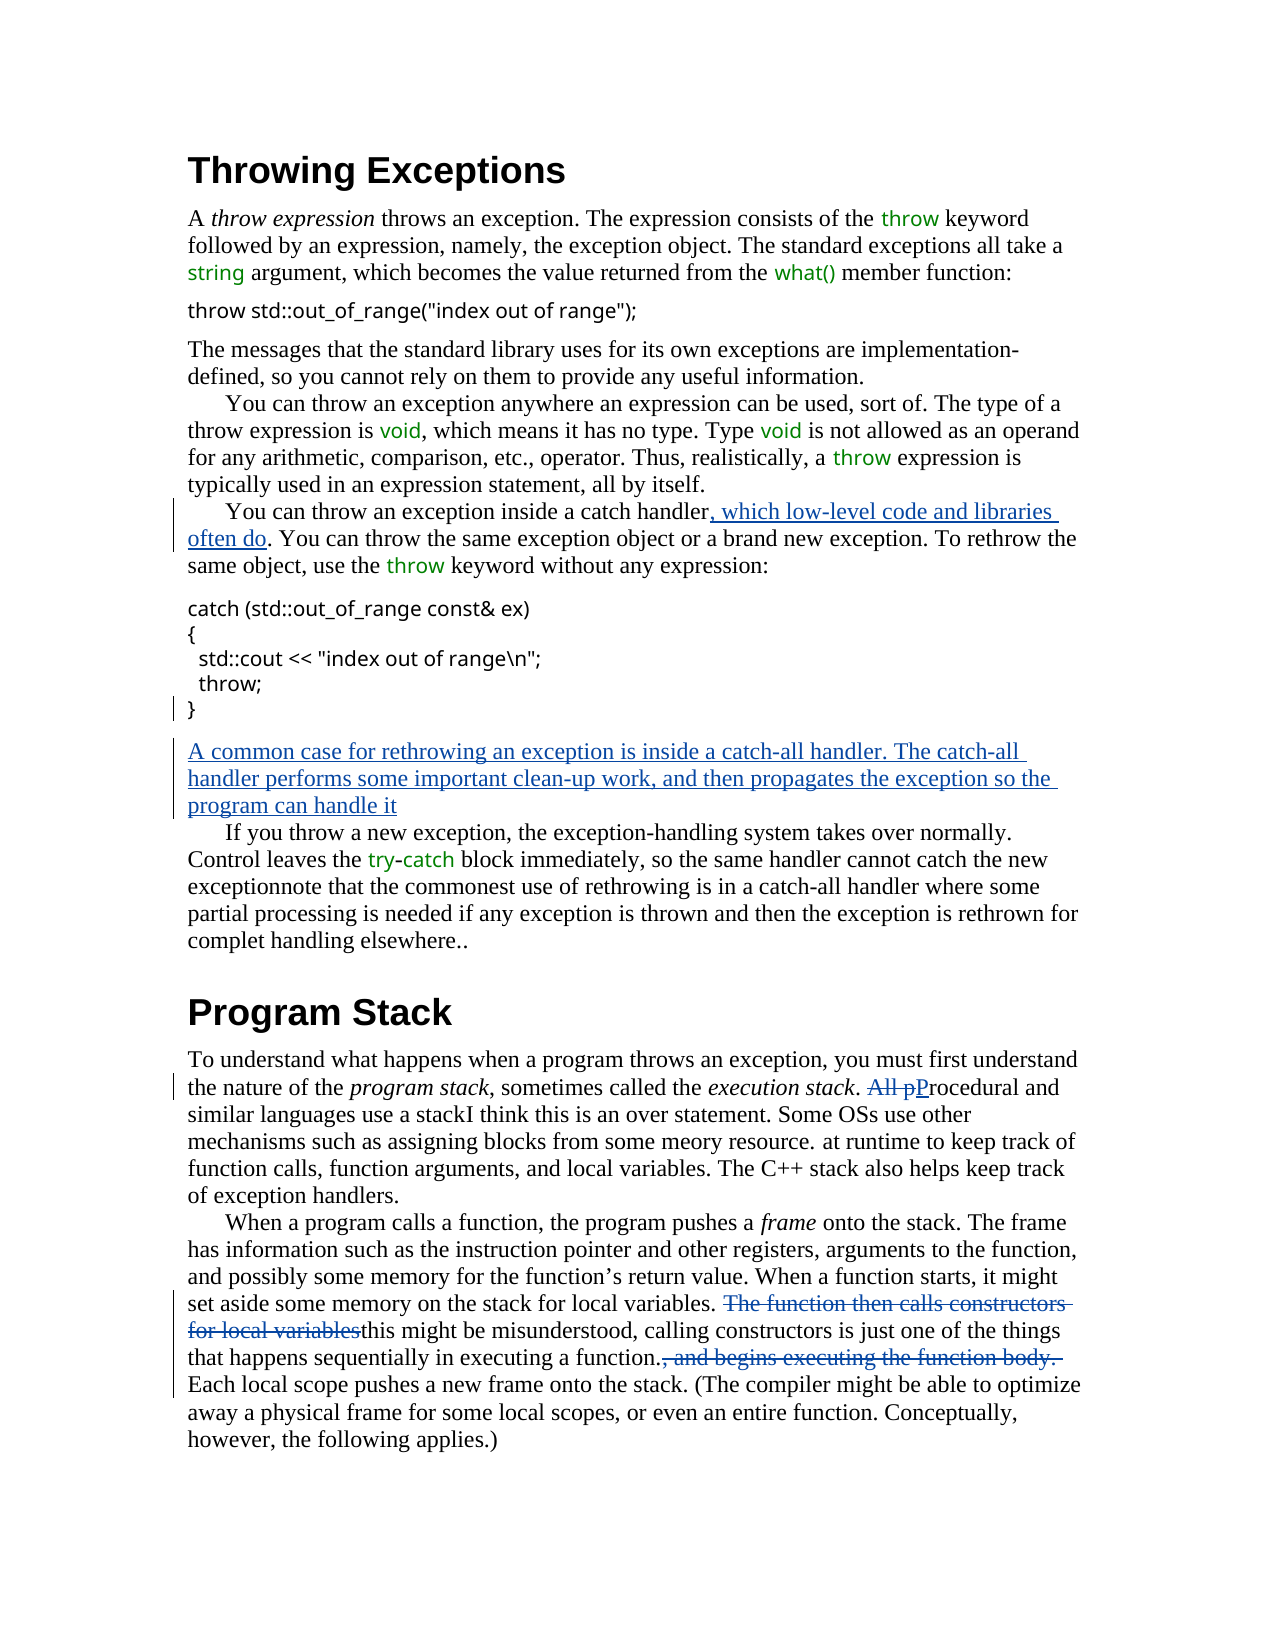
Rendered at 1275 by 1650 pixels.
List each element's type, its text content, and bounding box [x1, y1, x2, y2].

text A common case for rethrowing an exception is inside a catch-all handler. The catch-all handler performs some important clean-up work, and then propagates the exception so the program can handle it [187, 738, 1087, 819]
text The messages that the standard library uses for its own exceptions are implementation-defined, so you cannot rely on them to provide any useful information. [187, 336, 1087, 390]
text When a program calls a function, the program pushes a frame onto the stack. The frame has information such as the instruction pointer and other registers, arguments to the function, and possibly some memory for the function’s return value. When a function starts, it might set aside some memory on the stack for local variables. this might be misunderstood, calling constructors is just one of the things that happens sequentially in executing a function.Each local scope pushes a new frame onto the stack. (The compiler might be able to optimize away a physical frame for some local scopes, or even an entire function. Conceptually, however, the following applies.) [187, 1209, 1087, 1452]
text You can throw an exception inside a catch handler, which low-level code and libraries often do. You can throw the same exception object or a brand new exception. To rethrow the same object, use the throw keyword without any expression: [187, 498, 1087, 579]
text catch (std::out_of_range const& ex) [187, 596, 1072, 621]
text { [187, 621, 1072, 646]
text A throw expression throws an exception. The expression consists of the throw keyword followed by an expression, namely, the exception object. The standard exceptions all take a string argument, which becomes the value returned from the what() member function: [187, 204, 1087, 286]
text To understand what happens when a program throws an exception, you must first understand the nature of the program stack, sometimes called the execution stack. Procedural and similar languages use a stackI think this is an over statement. Some OSs use other mechanisms such as assigning blocks from some meory resource. at runtime to keep track of function calls, function arguments, and local variables. The C++ stack also helps keep track of exception handlers. [187, 1046, 1087, 1209]
text If you throw a new exception, the exception-handling system takes over normally. Control leaves the try-catch block immediately, so the same handler cannot catch the new exceptionnote that the commonest use of rethrowing is in a catch-all handler where some partial processing is needed if any exception is thrown and then the exception is rethrown for complet handling elsewhere.. [187, 819, 1087, 954]
text throw std::out_of_range("index out of range"); [187, 298, 1072, 323]
text std::cout << "index out of range\n"; [187, 646, 1072, 671]
subtitle Throwing Exceptions [187, 150, 1087, 192]
subtitle Program Stack [187, 992, 1087, 1034]
text throw; [187, 671, 1072, 696]
text You can throw an exception anywhere an expression can be used, sort of. The type of a throw expression is void, which means it has no type. Type void is not allowed as an operand for any arithmetic, comparison, etc., operator. Thus, realistically, a throw expression is typically used in an expression statement, all by itself. [187, 390, 1087, 498]
text } [187, 696, 1072, 721]
